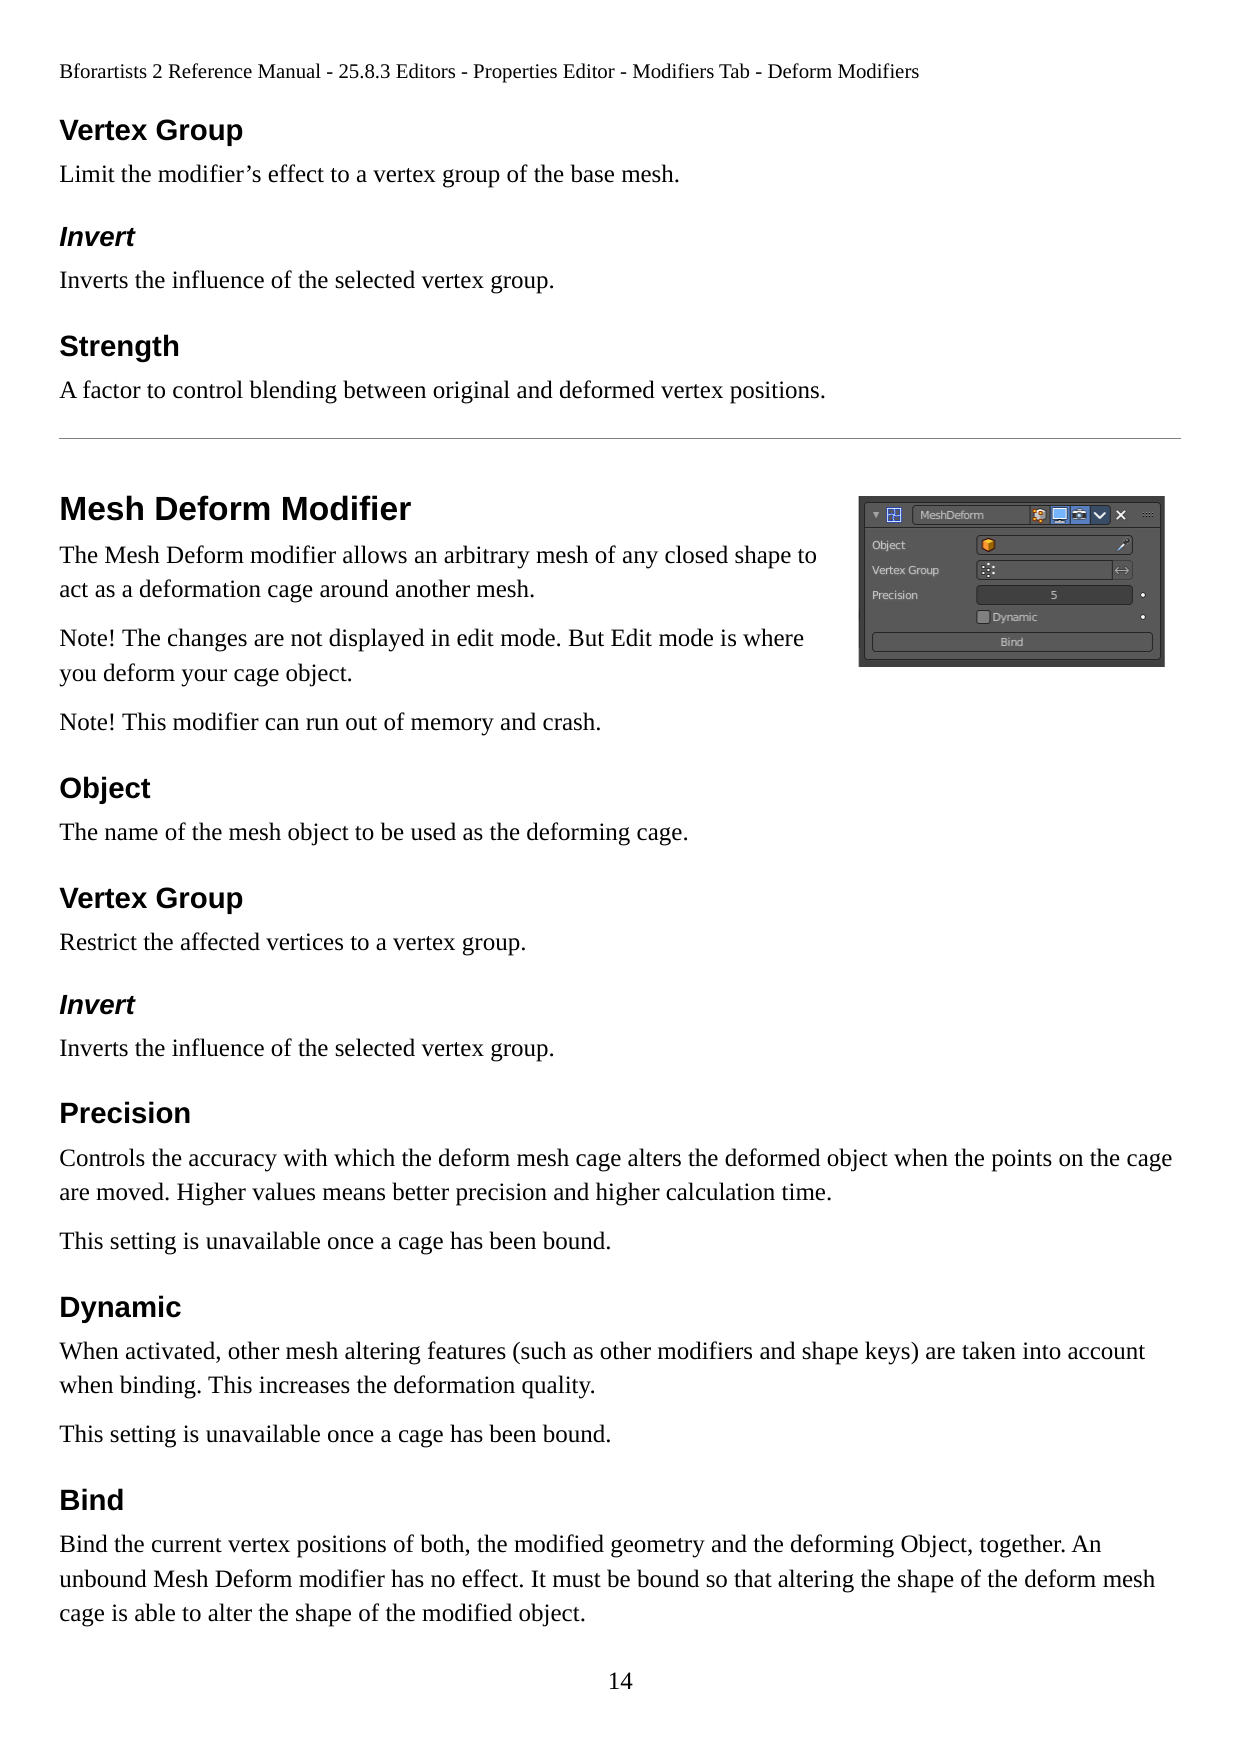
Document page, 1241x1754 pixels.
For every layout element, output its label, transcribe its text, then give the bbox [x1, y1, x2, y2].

text Inverts the influence of the selected vertex group. [59, 1033, 1181, 1061]
text This setting is unavailable once a cage has been bound. [59, 1419, 1181, 1448]
text Controls the accuracy with which the deform mesh cage alters the deformed object when the points on the cage are moved. Higher values means better precision and higher calculation time. [59, 1143, 1181, 1206]
subtitle Strength [59, 328, 1181, 362]
subtitle Dynamic [59, 1290, 1181, 1323]
subtitle Object [59, 771, 1181, 804]
subtitle Vertex Group [59, 113, 1181, 146]
subtitle Precision [59, 1096, 1181, 1130]
text The Mesh Deform modifier allows an arbitrary mesh of any closed shape to act as a deformation cage around another mesh. [59, 540, 858, 603]
text Note! The changes are not displayed in edit mode. But Edit mode is where you deform your cage object. [59, 623, 1181, 687]
text Restrict the affected vertices to a vertex group. [59, 927, 1181, 956]
picture [858, 496, 1165, 667]
subtitle Mesh Deform Modifier [59, 489, 1181, 527]
subtitle Bind [59, 1483, 1181, 1517]
text The name of the mesh object to be used as the deforming cage. [59, 817, 1181, 846]
text Inverts the influence of the selected vertex group. [59, 265, 1181, 293]
text Bind the current vertex positions of both, the modified geometry and the deforming Object, together. An unbound Mesh Deform modifier has no effect. It must be bound so that altering the shape of the deform mesh cage is able to alter the shape of the modified object. [59, 1529, 1181, 1627]
subtitle Vertex Group [59, 881, 1181, 914]
text Limit the modifier’s effect to a vertex group of the base mesh. [59, 159, 1181, 188]
subtitle Invert [59, 220, 1181, 252]
subtitle Invert [59, 988, 1181, 1020]
text When activated, other mesh altering features (such as other modifiers and shape keys) are taken into account when binding. This increases the deformation quality. [59, 1336, 1181, 1399]
text Note! This modifier can run out of memory and crash. [59, 707, 1181, 736]
text This setting is unavailable once a cage has been bound. [59, 1226, 1181, 1255]
text A factor to control blending between original and deformed vertex positions. [59, 375, 1181, 403]
